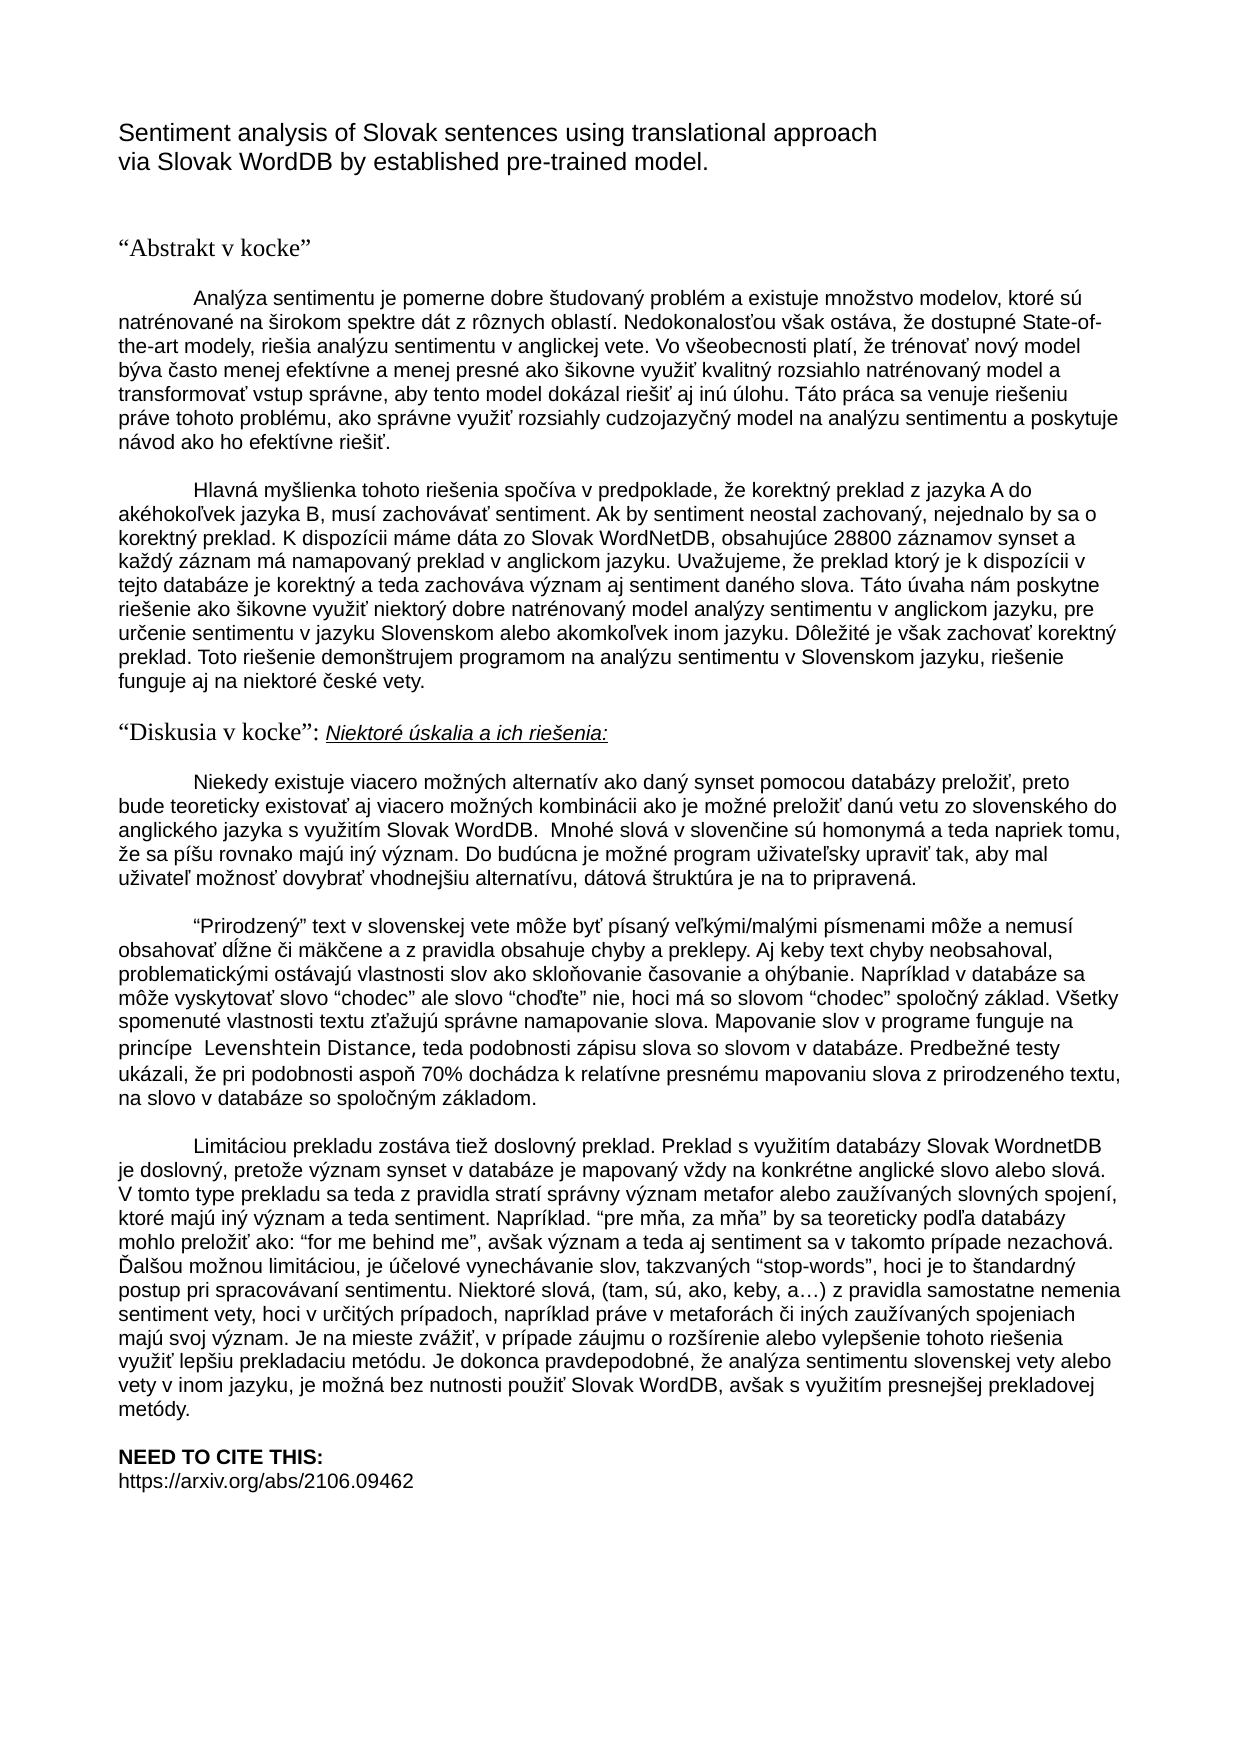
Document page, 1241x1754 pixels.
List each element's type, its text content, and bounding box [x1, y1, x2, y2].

text “Diskusia v kocke”: Niektoré úskalia a ich riešenia: [118, 717, 1122, 746]
text NEED TO CITE THIS: [118, 1445, 1122, 1469]
text Analýza sentimentu je pomerne dobre študovaný problém a existuje množstvo modelov, ktoré sú natrénované na širokom spektre dát z rôznych oblastí. Nedokonalosťou však ostáva, že dostupné State-of-the-art modely, riešia analýzu sentimentu v anglickej vete. Vo všeobecnosti platí, že trénovať nový model býva často menej efektívne a menej presné ako šikovne využiť kvalitný rozsiahlo natrénovaný model a transformovať vstup správne, aby tento model dokázal riešiť aj inú úlohu. Táto práca sa venuje riešeniu práve tohoto problému, ako správne využiť rozsiahly cudzojazyčný model na analýzu sentimentu a poskytuje návod ako ho efektívne riešiť. [118, 286, 1122, 453]
text Hlavná myšlienka tohoto riešenia spočíva v predpoklade, že korektný preklad z jazyka A do akéhokoľvek jazyka B, musí zachovávať sentiment. Ak by sentiment neostal zachovaný, nejednalo by sa o korektný preklad. K dispozícii máme dáta zo Slovak WordNetDB, obsahujúce 28800 záznamov synset a každý záznam má namapovaný preklad v anglickom jazyku. Uvažujeme, že preklad ktorý je k dispozícii v tejto databáze je korektný a teda zachováva význam aj sentiment daného slova. Táto úvaha nám poskytne riešenie ako šikovne využiť niektorý dobre natrénovaný model analýzy sentimentu v anglickom jazyku, pre určenie sentimentu v jazyku Slovenskom alebo akomkoľvek inom jazyku. Dôležité je však zachovať korektný preklad. Toto riešenie demonštrujem programom na analýzu sentimentu v Slovenskom jazyku, riešenie funguje aj na niektoré české vety. [118, 477, 1122, 693]
text “Abstrakt v kocke” [118, 233, 1122, 262]
text Sentiment analysis of Slovak sentences using translational approach [118, 118, 1122, 147]
text Limitáciou prekladu zostáva tiež doslovný preklad. Preklad s využitím databázy Slovak WordnetDB je doslovný, pretože význam synset v databáze je mapovaný vždy na konkrétne anglické slovo alebo slová. V tomto type prekladu sa teda z pravidla stratí správny význam metafor alebo zaužívaných slovných spojení, ktoré majú iný význam a teda sentiment. Napríklad. “pre mňa, za mňa” by sa teoreticky podľa databázy mohlo preložiť ako: “for me behind me”, avšak význam a teda aj sentiment sa v takomto prípade nezachová. Ďalšou možnou limitáciou, je účelové vynechávanie slov, takzvaných “stop-words”, hoci je to štandardný postup pri spracovávaní sentimentu. Niektoré slová, (tam, sú, ako, keby, a…) z pravidla samostatne nemenia sentiment vety, hoci v určitých prípadoch, napríklad práve v metaforách či iných zaužívaných spojeniach majú svoj význam. Je na mieste zvážiť, v prípade záujmu o rozšírenie alebo vylepšenie tohoto riešenia využiť lepšiu prekladaciu metódu. Je dokonca pravdepodobné, že analýza sentimentu slovenskej vety alebo vety v inom jazyku, je možná bez nutnosti použiť Slovak WordDB, avšak s využitím presnejšej prekladovej metódy. [118, 1134, 1122, 1421]
text via Slovak WordDB by established pre-trained model. [118, 147, 1122, 176]
text https://arxiv.org/abs/2106.09462 [118, 1469, 1122, 1493]
text Niekedy existuje viacero možných alternatív ako daný synset pomocou databázy preložiť, preto bude teoreticky existovať aj viacero možných kombinácii ako je možné preložiť danú vetu zo slovenského do anglického jazyka s využitím Slovak WordDB. Mnohé slová v slovenčine sú homonymá a teda napriek tomu, že sa píšu rovnako majú iný význam. Do budúcna je možné program uživateľsky upraviť tak, aby mal uživateľ možnosť dovybrať vhodnejšiu alternatívu, dátová štruktúra je na to pripravená. [118, 770, 1122, 889]
text “Prirodzený” text v slovenskej vete môže byť písaný veľkými/malými písmenami môže a nemusí obsahovať dĺžne či mäkčene a z pravidla obsahuje chyby a preklepy. Aj keby text chyby neobsahoval, problematickými ostávajú vlastnosti slov ako skloňovanie časovanie a ohýbanie. Napríklad v databáze sa môže vyskytovať slovo “chodec” ale slovo “choďte” nie, hoci má so slovom “chodec” spoločný základ. Všetky spomenuté vlastnosti textu zťažujú správne namapovanie slova. Mapovanie slov v programe funguje na princípe Levenshtein Distance, teda podobnosti zápisu slova so slovom v databáze. Predbežné testy ukázali, že pri podobnosti aspoň 70% dochádza k relatívne presnému mapovaniu slova z prirodzeného textu, na slovo v databáze so spoločným základom. [118, 913, 1122, 1110]
